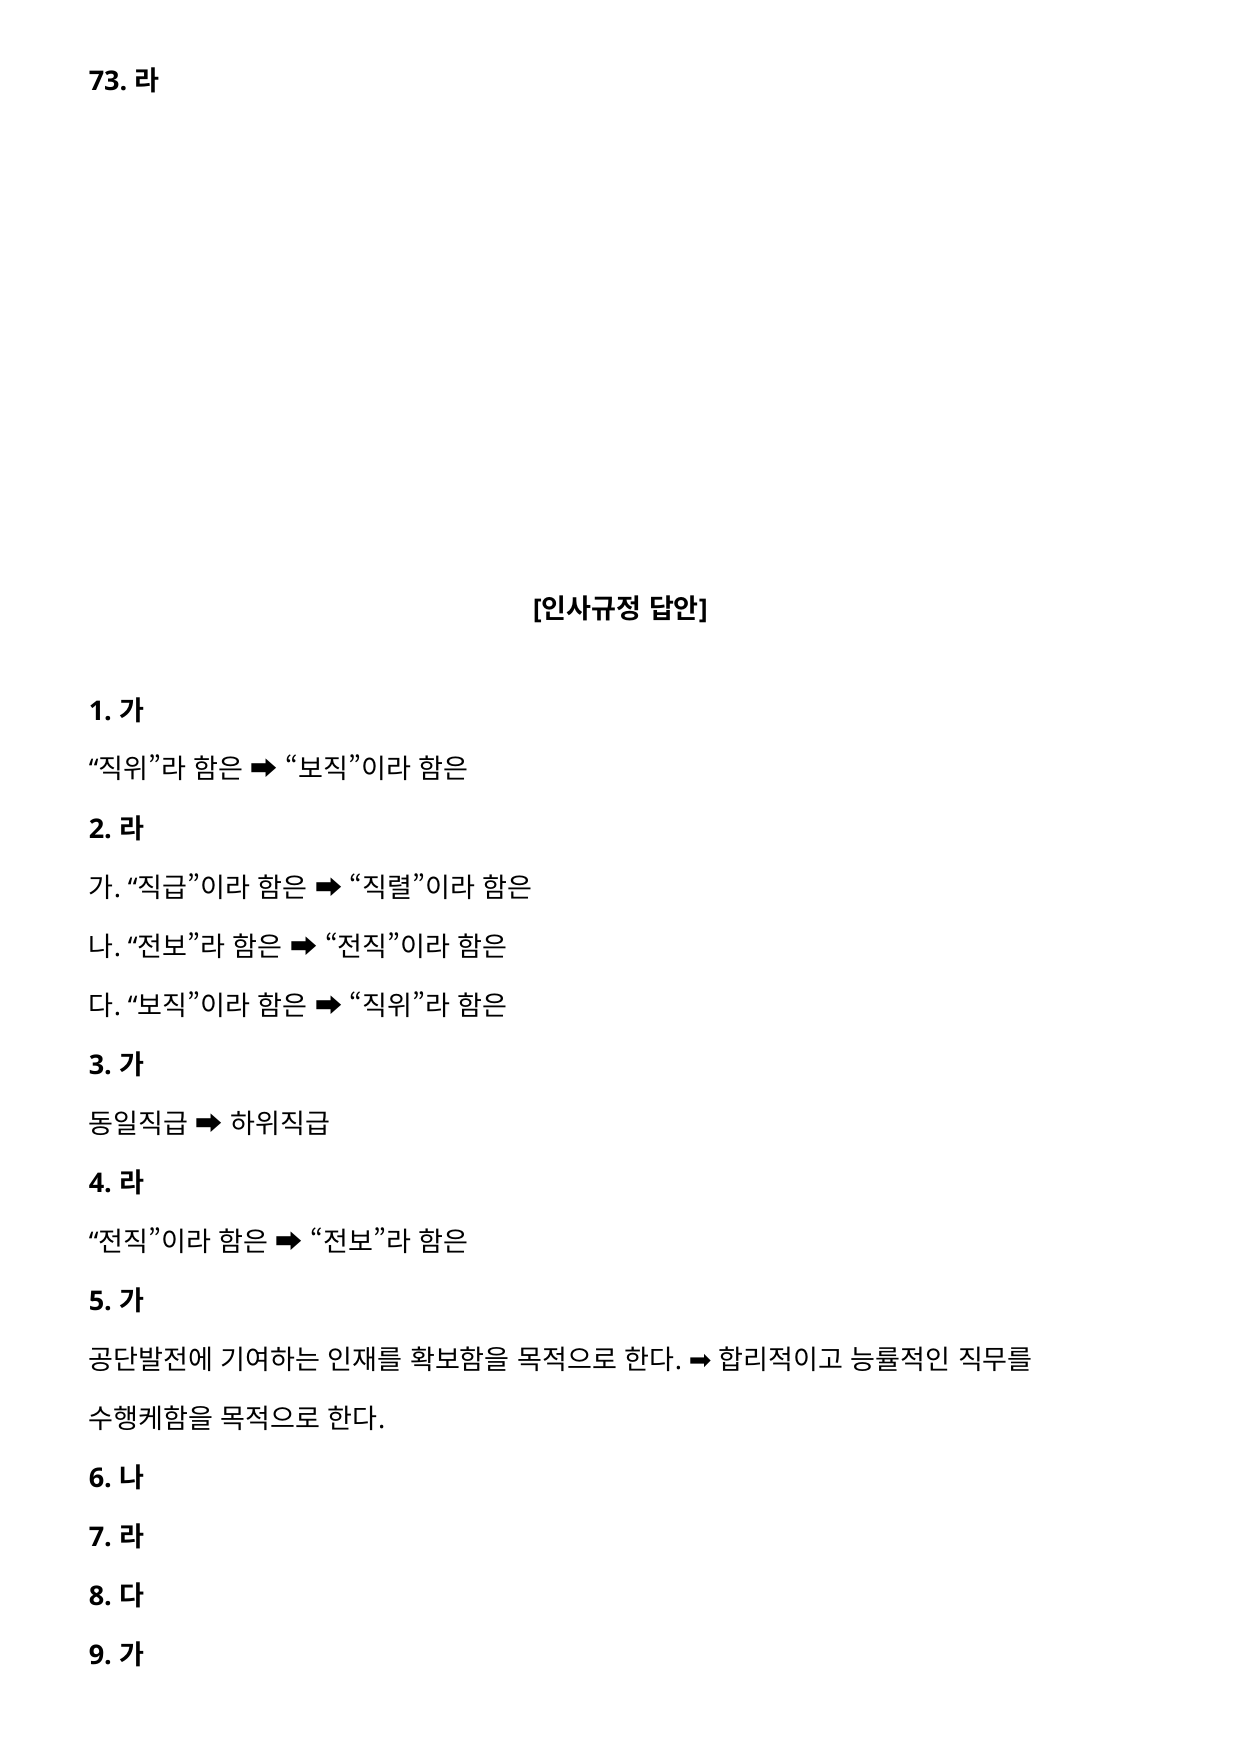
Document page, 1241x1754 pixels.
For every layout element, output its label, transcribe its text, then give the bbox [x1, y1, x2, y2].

text 2. 라 [88, 807, 1152, 846]
text 다. “보직”이라 함은 ➡ “직위”라 함은 [88, 984, 1152, 1023]
text “전직”이라 함은 ➡ “전보”라 함은 [88, 1220, 1152, 1259]
text 6. 나 [88, 1456, 1152, 1495]
text 73. 라 [88, 59, 1152, 98]
text 공단발전에 기여하는 인재를 확보함을 목적으로 한다. ➡ 합리적이고 능률적인 직무를 수행케함을 목적으로 한다. [88, 1338, 1152, 1436]
text [인사규정 답안] [88, 587, 1152, 626]
text 8. 다 [88, 1574, 1152, 1613]
text 동일직급 ➡ 하위직급 [88, 1102, 1152, 1141]
text 7. 라 [88, 1515, 1152, 1554]
text “직위”라 함은 ➡ “보직”이라 함은 [88, 747, 1152, 787]
text 9. 가 [88, 1633, 1152, 1672]
text 4. 라 [88, 1161, 1152, 1200]
text 1. 가 [88, 688, 1152, 728]
text 3. 가 [88, 1043, 1152, 1082]
text 5. 가 [88, 1279, 1152, 1318]
text 나. “전보”라 함은 ➡ “전직”이라 함은 [88, 925, 1152, 964]
text 가. “직급”이라 함은 ➡ “직렬”이라 함은 [88, 866, 1152, 905]
